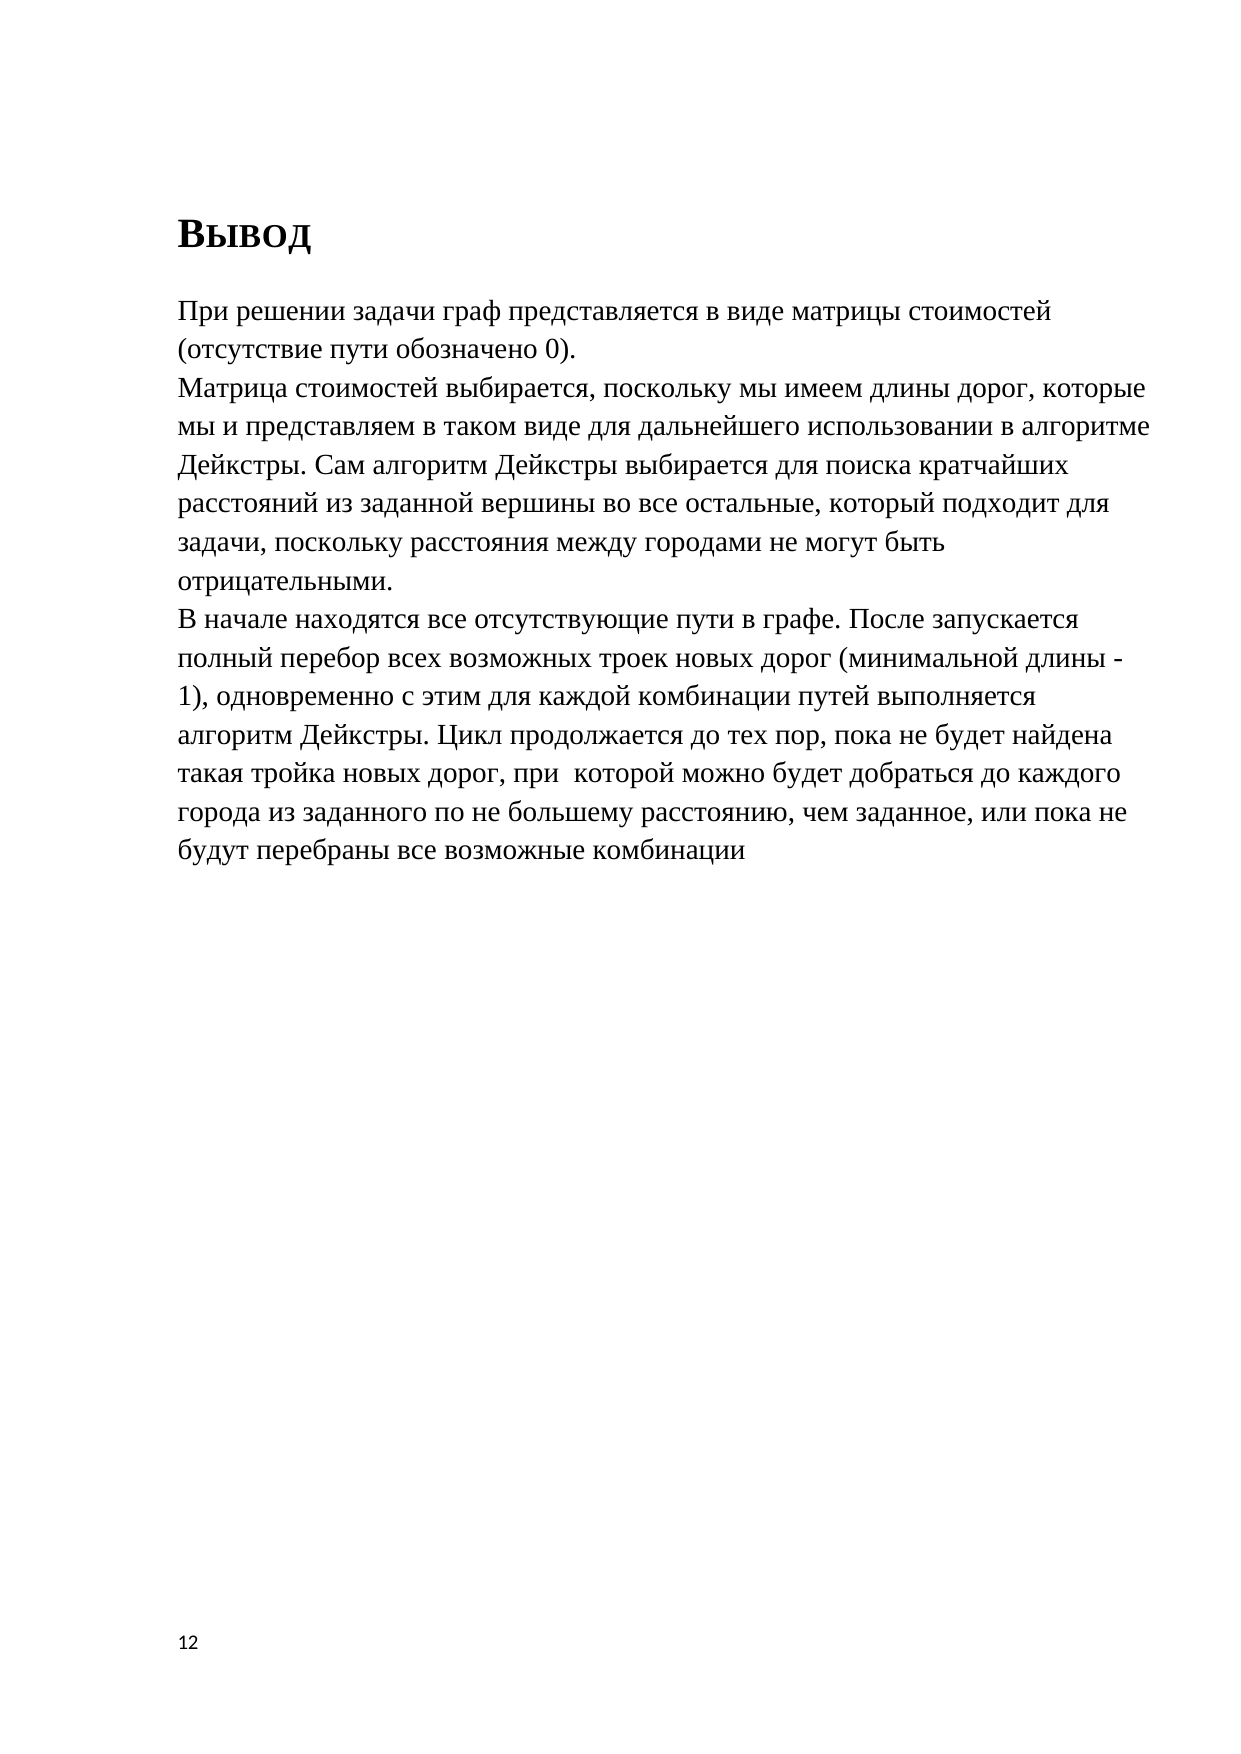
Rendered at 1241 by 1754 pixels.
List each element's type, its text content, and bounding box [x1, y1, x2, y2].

list Матрица стоимостей выбирается, поскольку мы имеем длины дорог, которые мы и представляем в таком виде для дальнейшего использовании в алгоритме Дейкстры. Сам алгоритм Дейкстры выбирается для поиска кратчайших расстояний из заданной вершины во все остальные, который подходит для задачи, поскольку расстояния между городами не могут быть отрицательными. [177, 370, 1152, 596]
subtitle Вывод [177, 209, 1152, 257]
list При решении задачи граф представляется в виде матрицы стоимостей (отсутствие пути обозначено 0). [177, 293, 1152, 365]
list В начале находятся все отсутствующие пути в графе. После запускается полный перебор всех возможных троек новых дорог (минимальной длины - 1), одновременно с этим для каждой комбинации путей выполняется алгоритм Дейкстры. Цикл продолжается до тех пор, пока не будет найдена такая тройка новых дорог, при которой можно будет добраться до каждого города из заданного по не большему расстоянию, чем заданное, или пока не будут перебраны все возможные комбинации [177, 601, 1152, 866]
